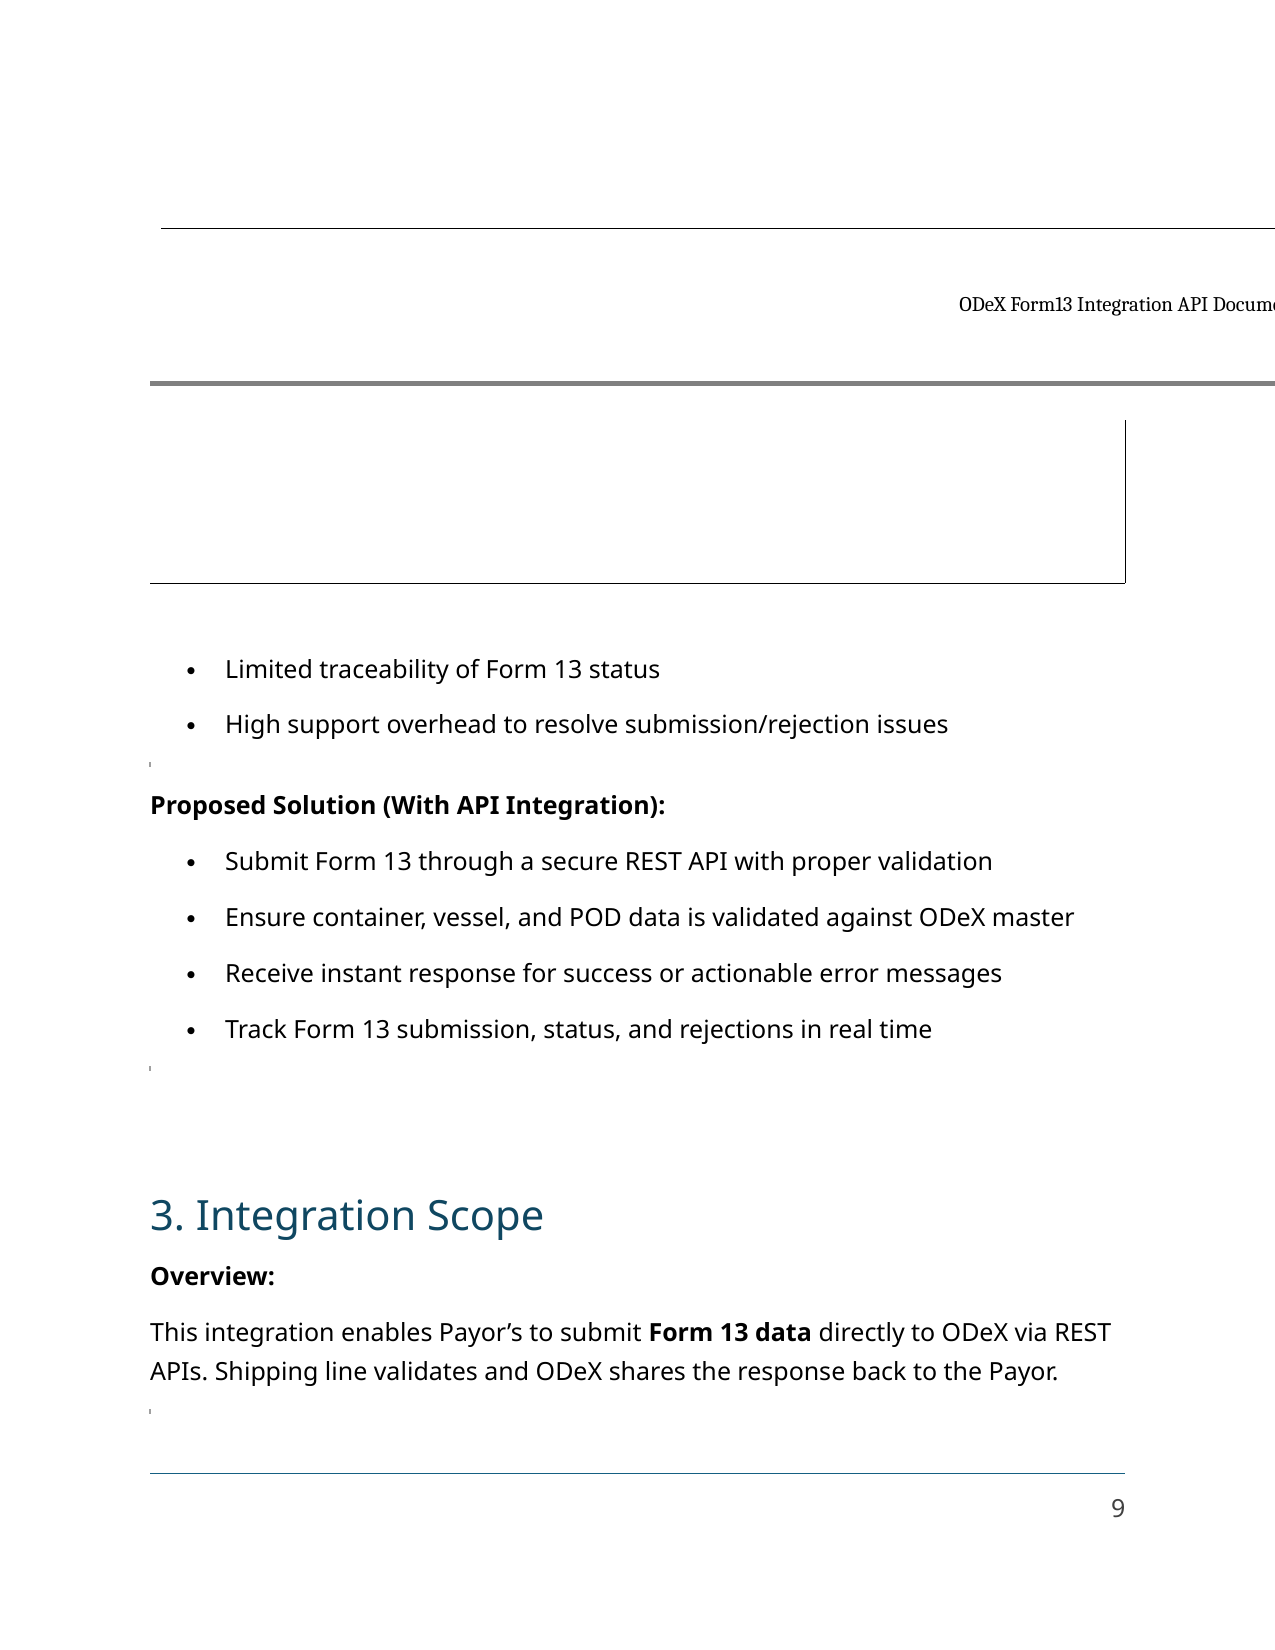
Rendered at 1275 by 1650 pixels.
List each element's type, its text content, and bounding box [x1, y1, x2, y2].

subtitle 3. Integration Scope [150, 1186, 1125, 1242]
list Track Form 13 submission, status, and rejections in real time [187, 1011, 1125, 1045]
text This integration enables Payor’s to submit Form 13 data directly to ODeX via REST APIs. Shipping line validates and ODeX shares the response back to the Payor. [150, 1315, 1125, 1388]
text Proposed Solution (With API Integration): [150, 788, 1125, 822]
text Overview: [150, 1259, 1125, 1293]
list Receive instant response for success or actionable error messages [187, 956, 1125, 989]
list Limited traceability of Form 13 status [187, 651, 1125, 685]
list Ensure container, vessel, and POD data is validated against ODeX master [187, 900, 1125, 934]
list Submit Form 13 through a secure REST API with proper validation [187, 844, 1125, 878]
list High support overhead to resolve submission/rejection issues [187, 707, 1125, 741]
